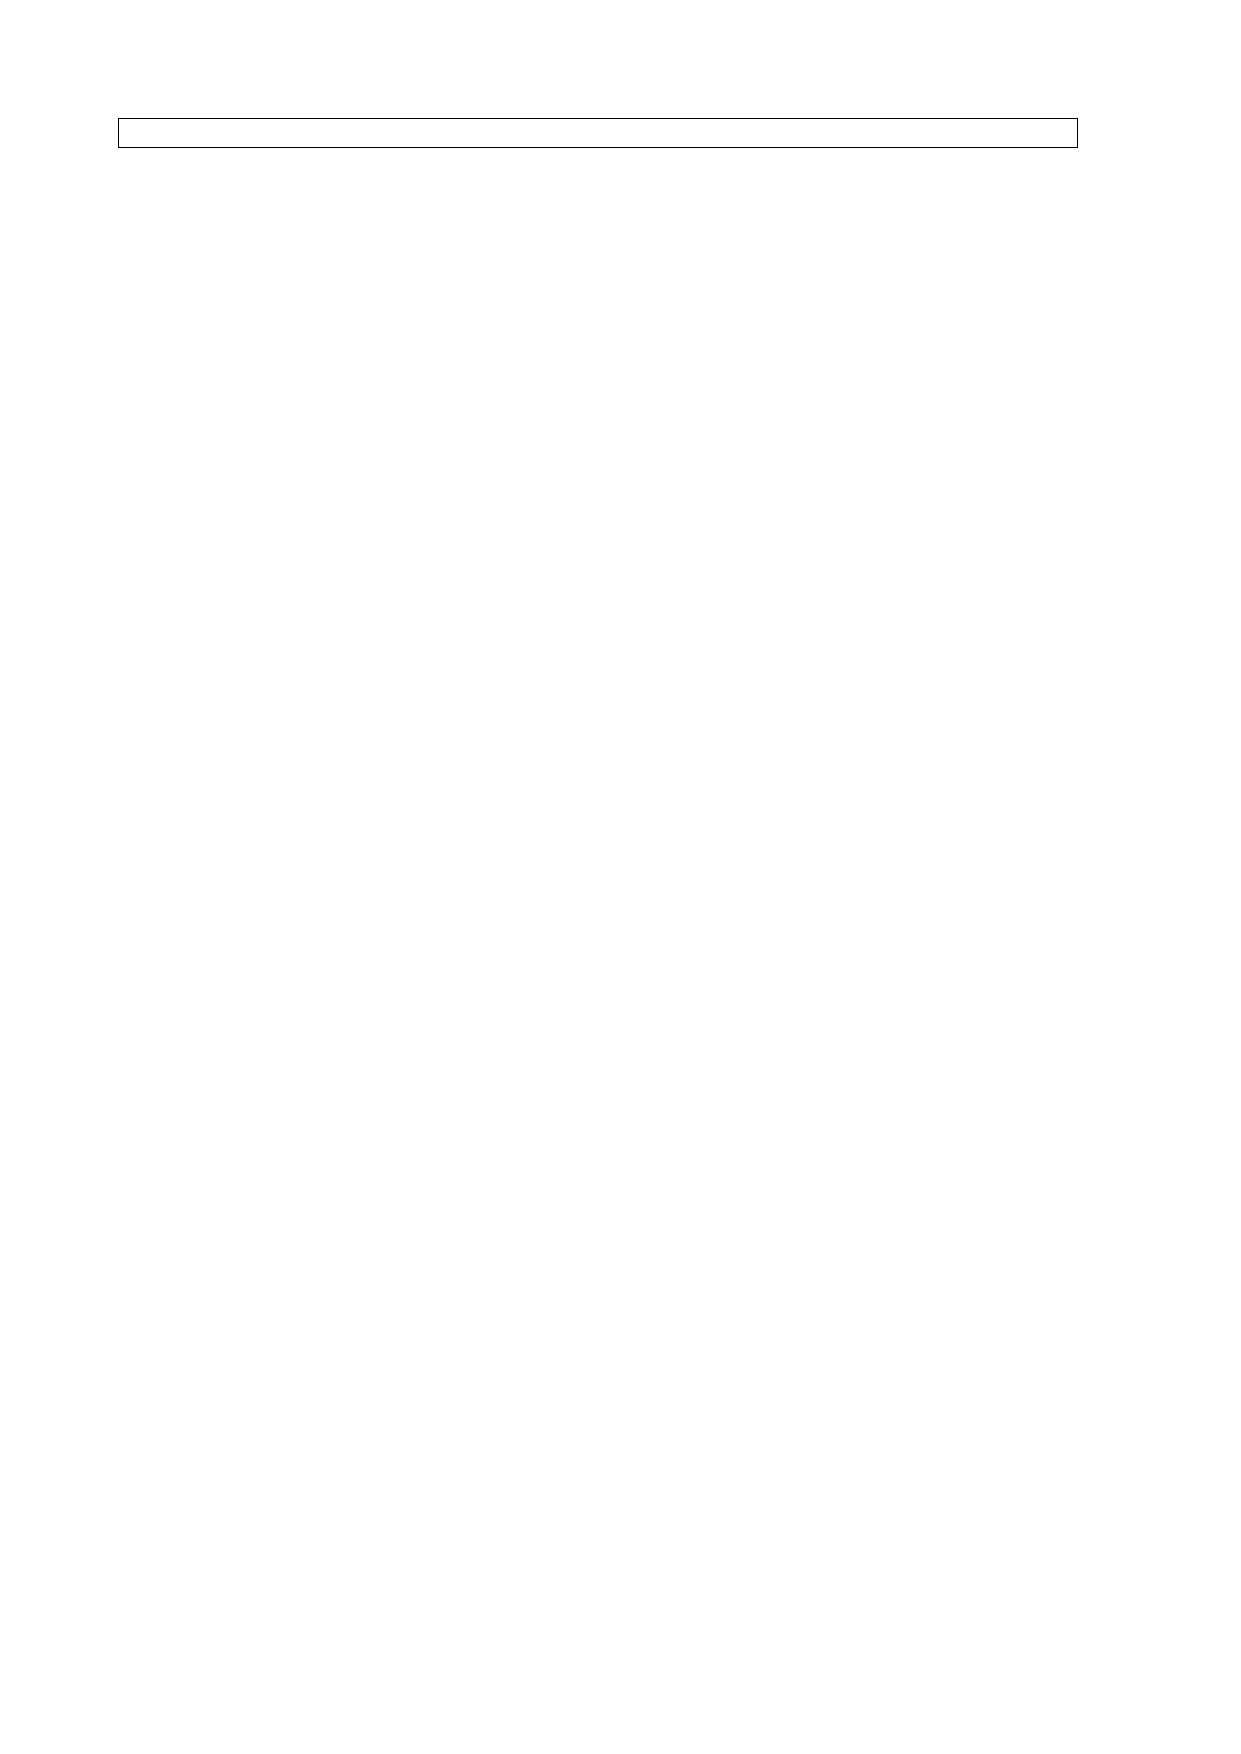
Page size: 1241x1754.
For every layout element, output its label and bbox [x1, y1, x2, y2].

table_header [119, 119, 1077, 147]
